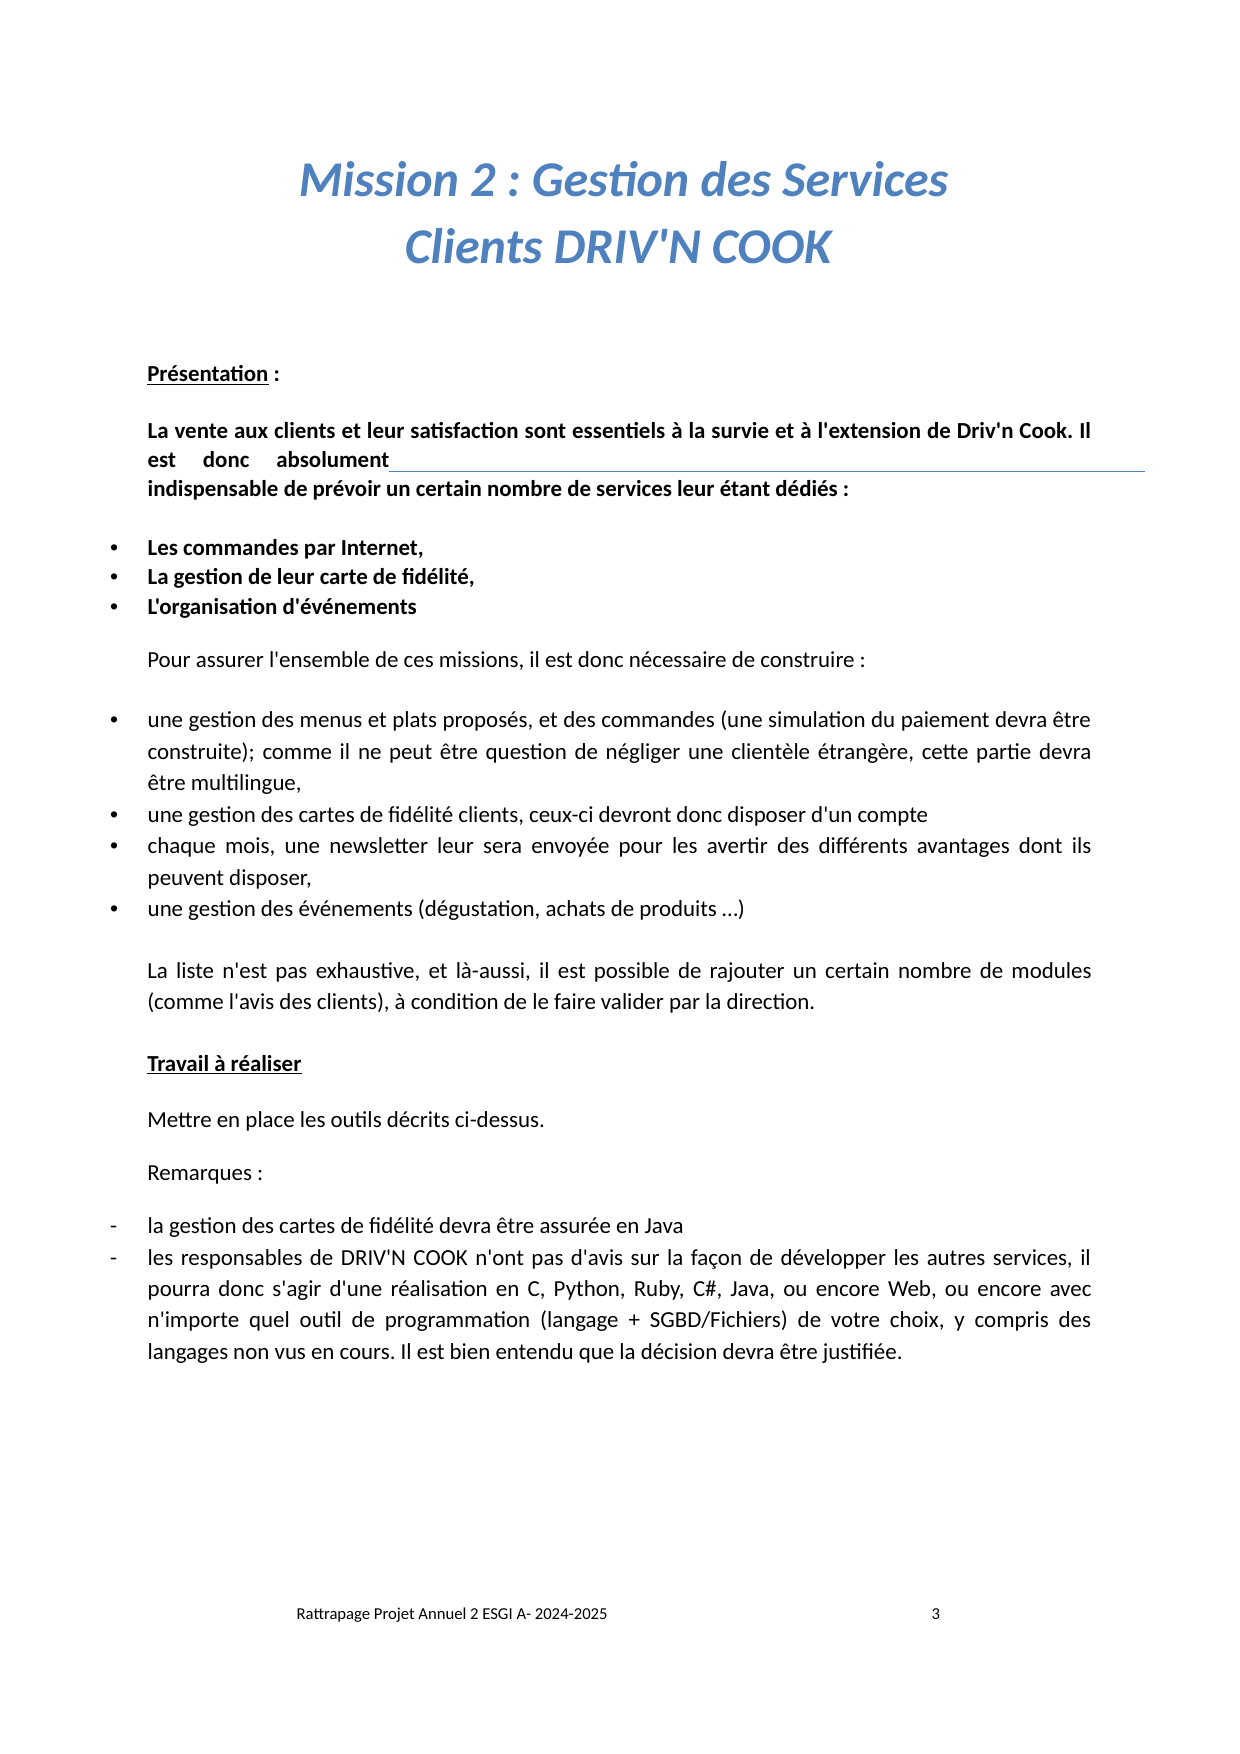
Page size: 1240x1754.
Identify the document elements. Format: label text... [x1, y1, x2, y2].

list L'organisation d'événements [110, 592, 1093, 620]
text Présentation : [147, 359, 1093, 388]
text Remarques : [147, 1158, 1093, 1186]
text La liste n'est pas exhaustive, et là-aussi, il est possible de rajouter un certain nombre de modules (comme l'avis des clients), à condition de le faire valider par la direction. [147, 956, 1093, 1015]
list chaque mois, une newsletter leur sera envoyée pour les avertir des différents avantages dont ils peuvent disposer, [110, 831, 1093, 891]
list une gestion des cartes de fidélité clients, ceux-ci devront donc disposer d'un compte [110, 800, 1093, 828]
subtitle Mission 2 : Gestion des Services Clients DRIV'N COOK [226, 147, 1026, 276]
list La gestion de leur carte de fidélité, [110, 562, 1093, 591]
list Les commandes par Internet, [110, 533, 1093, 561]
text Pour assurer l'ensemble de ces missions, il est donc nécessaire de construire : [147, 646, 1093, 674]
list une gestion des événements (dégustation, achats de produits …) [110, 894, 1093, 922]
text Travail à réaliser [147, 1049, 1093, 1077]
list la gestion des cartes de fidélité devra être assurée en Java [110, 1211, 1093, 1239]
list les responsables de DRIV'N COOK n'ont pas d'avis sur la façon de développer les autres services, il pourra donc s'agir d'une réalisation en C, Python, Ruby, C#, Java, ou encore Web, ou encore avec n'importe quel outil de programmation (langage + SGBD/Fichiers) de votre choix, y compris des langages non vus en cours. Il est bien entendu que la décision devra être justifiée. [110, 1243, 1093, 1365]
list une gestion des menus et plats proposés, et des commandes (une simulation du paiement devra être construite); comme il ne peut être question de négliger une clientèle étrangère, cette partie devra être multilingue, [110, 705, 1093, 796]
text La vente aux clients et leur satisfaction sont essentiels à la survie et à l'extension de Driv'n Cook. Il est donc absolument indispensable de prévoir un certain nombre de services leur étant dédiés : [147, 416, 1093, 502]
text Mettre en place les outils décrits ci-dessus. [147, 1105, 1093, 1133]
